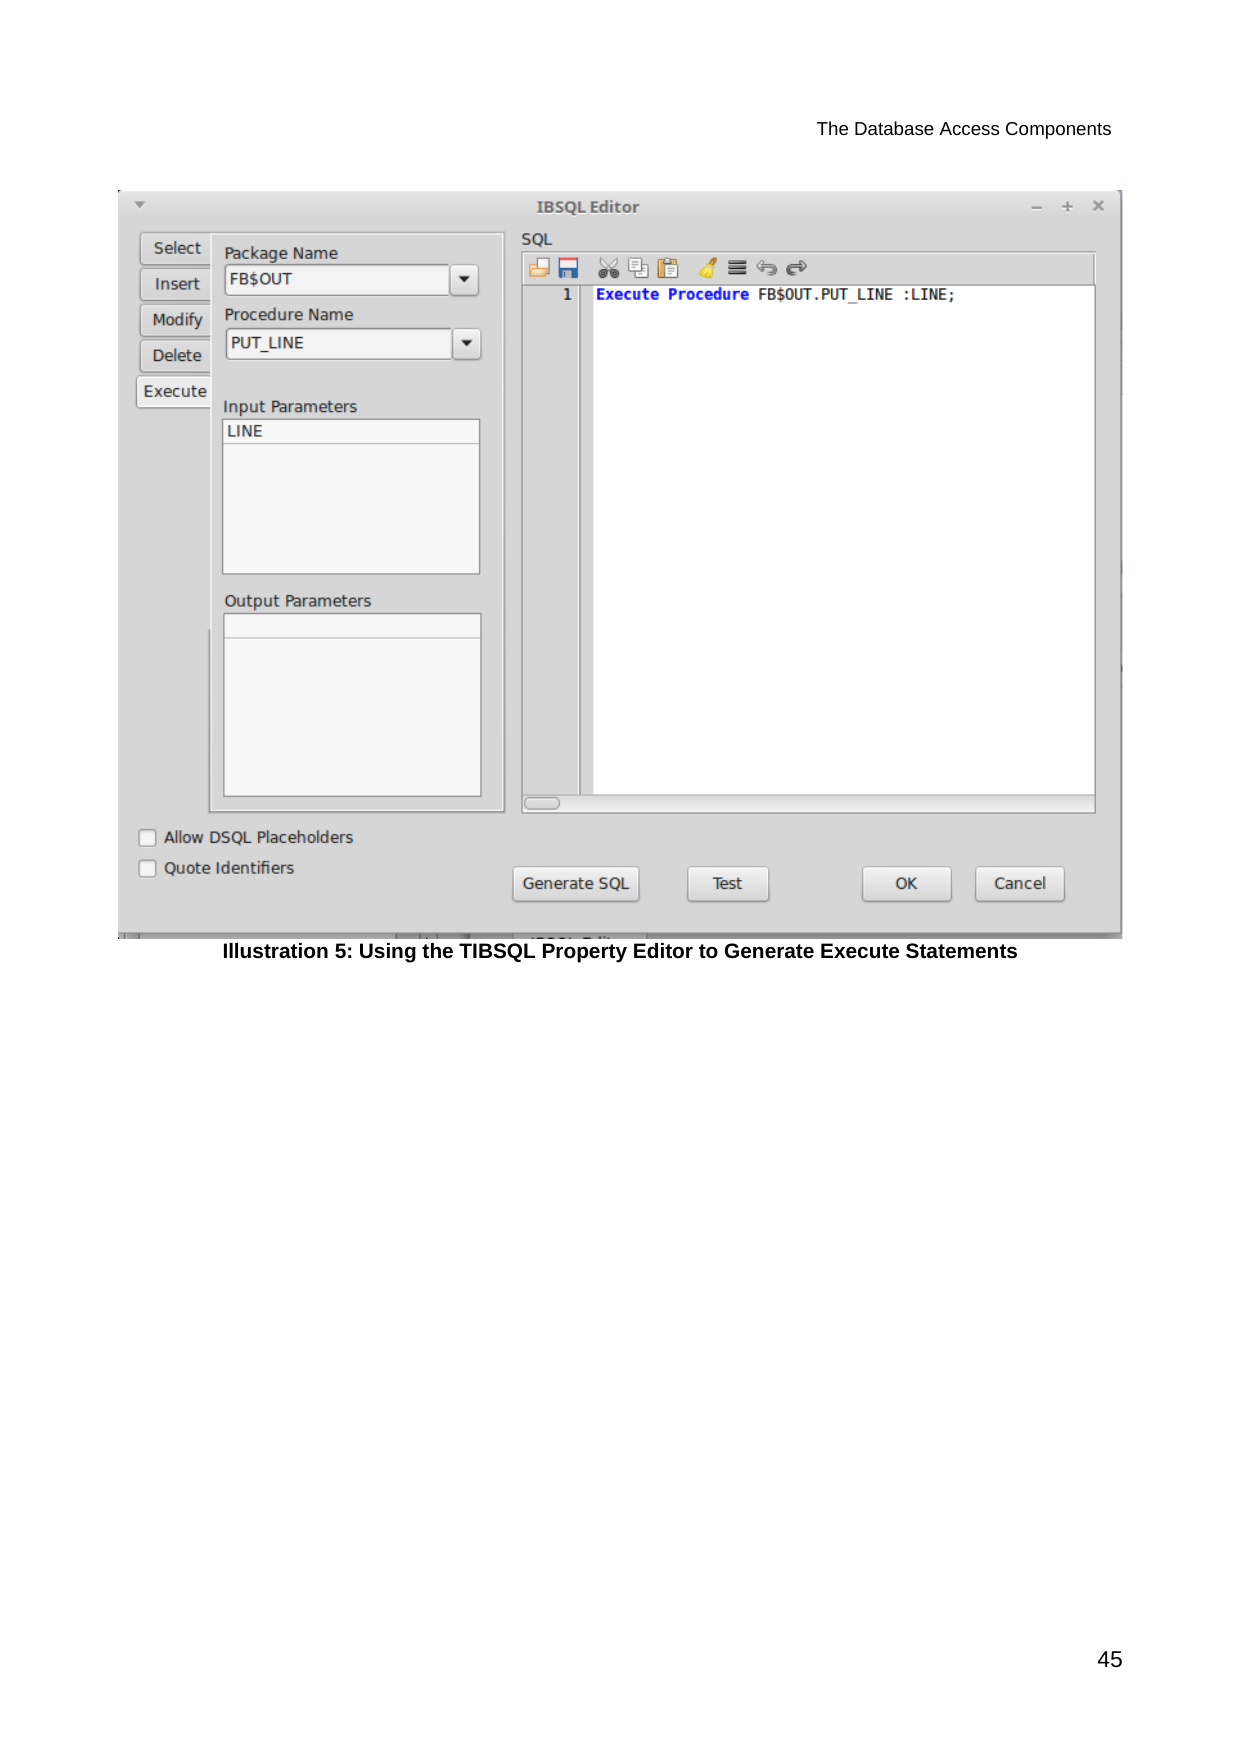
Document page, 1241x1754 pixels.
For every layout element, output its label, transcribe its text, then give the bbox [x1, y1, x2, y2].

picture [118, 190, 1123, 939]
text Illustration 5: Using the TIBSQL Property Editor to Generate Execute Statements [118, 939, 1122, 963]
